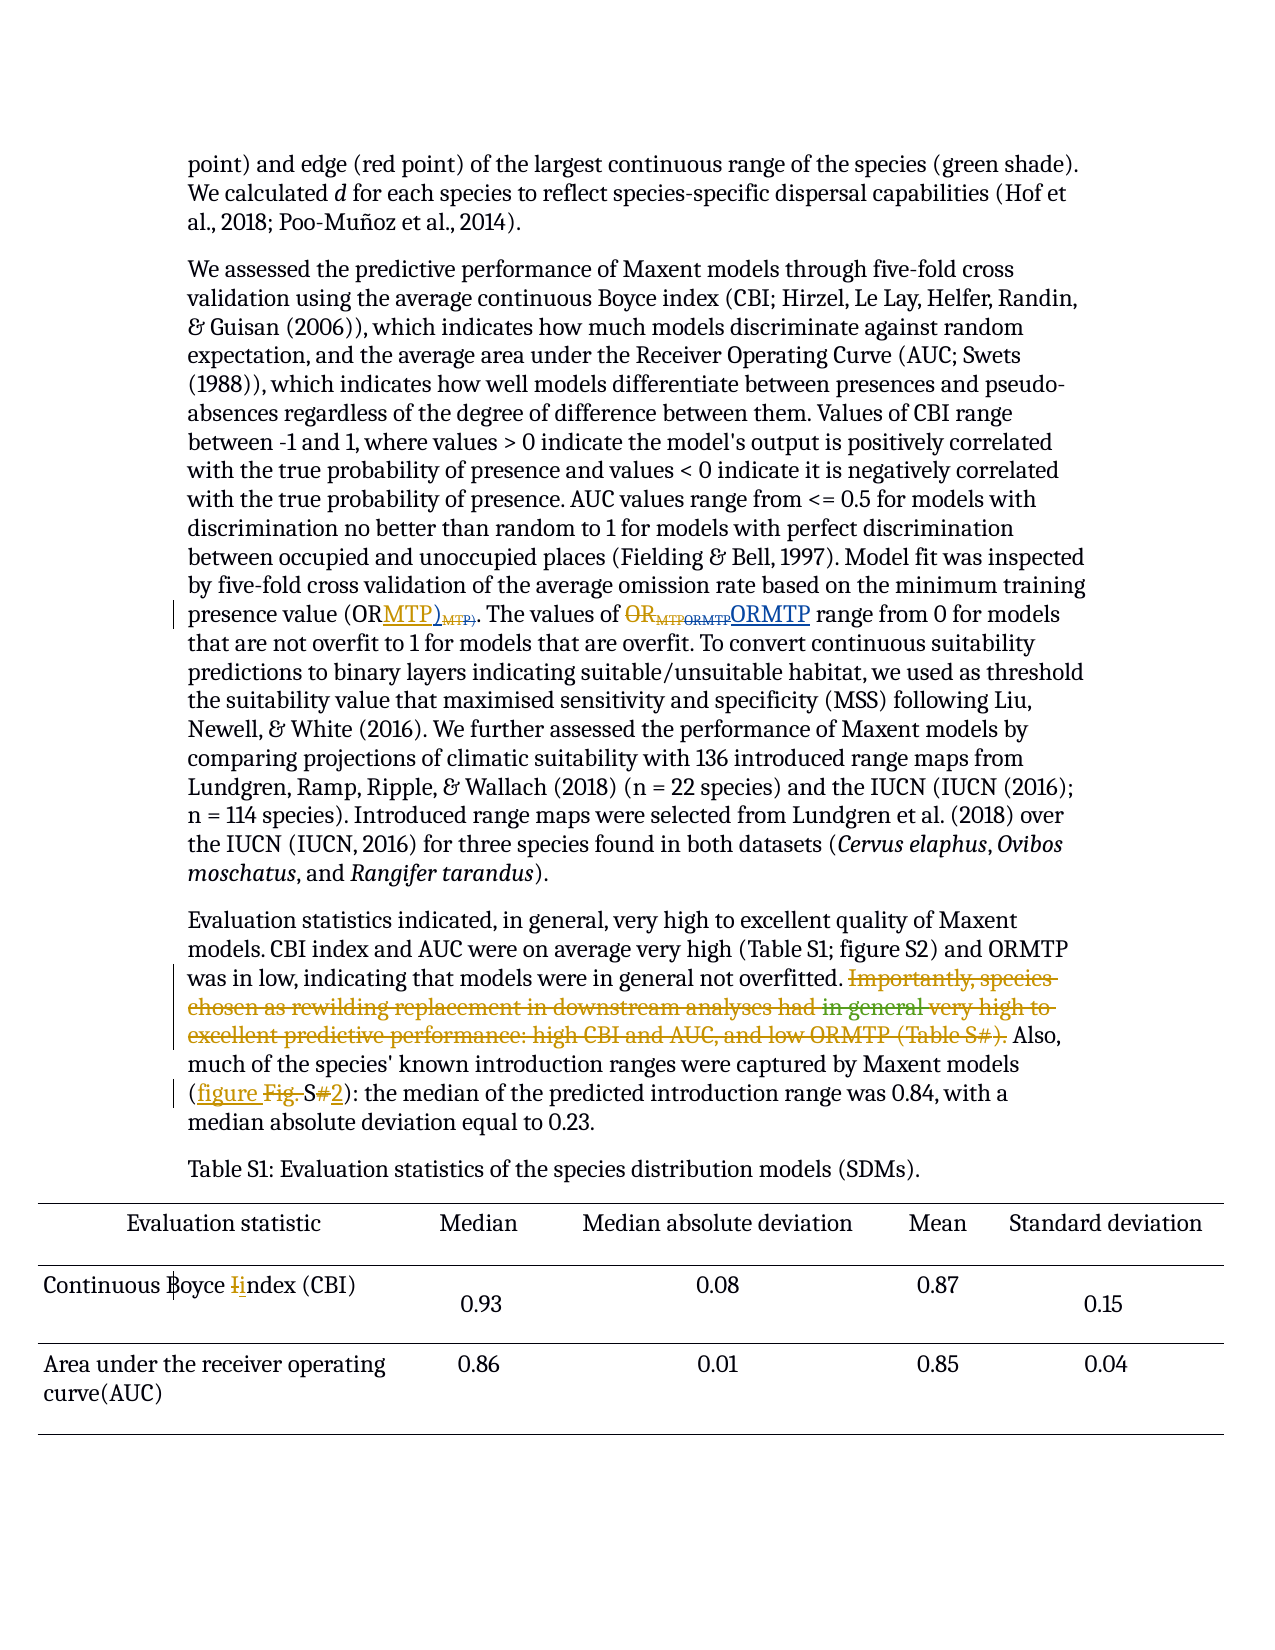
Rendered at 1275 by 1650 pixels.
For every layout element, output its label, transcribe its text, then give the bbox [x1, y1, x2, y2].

table_cell Continuous Boyce index (CBI) [38, 1266, 410, 1343]
text Evaluation statistics indicated, in general, very high to excellent quality of Maxent models. CBI index and AUC were on average very high (Table S1; figure S2) and ORMTP was in low, indicating that models were in general not overfitted. Also, much of the species' known introduction ranges were captured by Maxent models (figure S2): the median of the predicted introduction range was 0.84, with a median absolute deviation equal to 0.23. [187, 906, 1087, 1136]
table_header Median [410, 1204, 547, 1264]
text We assessed the predictive performance of Maxent models through five-fold cross validation using the average continuous Boyce index (CBI; Hirzel, Le Lay, Helfer, Randin, & Guisan (2006)), which indicates how much models discriminate against random expectation, and the average area under the Receiver Operating Curve (AUC; Swets (1988)), which indicates how well models differentiate between presences and pseudo-absences regardless of the degree of difference between them. Values of CBI range between -1 and 1, where values > 0 indicate the model's output is positively correlated with the true probability of presence and values < 0 indicate it is negatively correlated with the true probability of presence. AUC values range from <= 0.5 for models with discrimination no better than random to 1 for models with perfect discrimination between occupied and unoccupied places (Fielding & Bell, 1997). Model fit was inspected by five-fold cross validation of the average omission rate based on the minimum training presence value (ORMTP). The values of ORMTP range from 0 for models that are not overfit to 1 for models that are overfit. To convert continuous suitability predictions to binary layers indicating suitable/unsuitable habitat, we used as threshold the suitability value that maximised sensitivity and specificity (MSS) following Liu, Newell, & White (2016). We further assessed the performance of Maxent models by comparing projections of climatic suitability with 136 introduced range maps from Lundgren, Ramp, Ripple, & Wallach (2018) (n = 22 species) and the IUCN (IUCN (2016); n = 114 species). Introduced range maps were selected from Lundgren et al. (2018) over the IUCN (IUCN, 2016) for three species found in both datasets (Cervus elaphus, Ovibos moschatus, and Rangifer tarandus). [187, 255, 1087, 887]
table_header Median absolute deviation [548, 1204, 888, 1264]
table_cell 0.86 [410, 1344, 547, 1434]
table_header Evaluation statistic [38, 1204, 410, 1264]
table_header Mean [888, 1204, 988, 1264]
table_cell 0.04 [988, 1344, 1224, 1434]
table_header Standard deviation [988, 1204, 1224, 1264]
table_cell 0.15 [988, 1266, 1224, 1343]
table_cell Area under the receiver operating curve(AUC) [38, 1344, 410, 1434]
table_cell 0.87 [888, 1266, 988, 1343]
table_cell 0.08 [548, 1266, 888, 1343]
text Table S1: Evaluation statistics of the species distribution models (SDMs). [187, 1155, 1087, 1184]
table_cell 0.85 [888, 1344, 988, 1434]
table_cell 0.01 [548, 1344, 888, 1434]
table_cell 0.93 [410, 1266, 547, 1343]
text point) and edge (red point) of the largest continuous range of the species (green shade). We calculated d for each species to reflect species-specific dispersal capabilities (Hof et al., 2018; Poo-Muñoz et al., 2014). [187, 150, 1087, 236]
